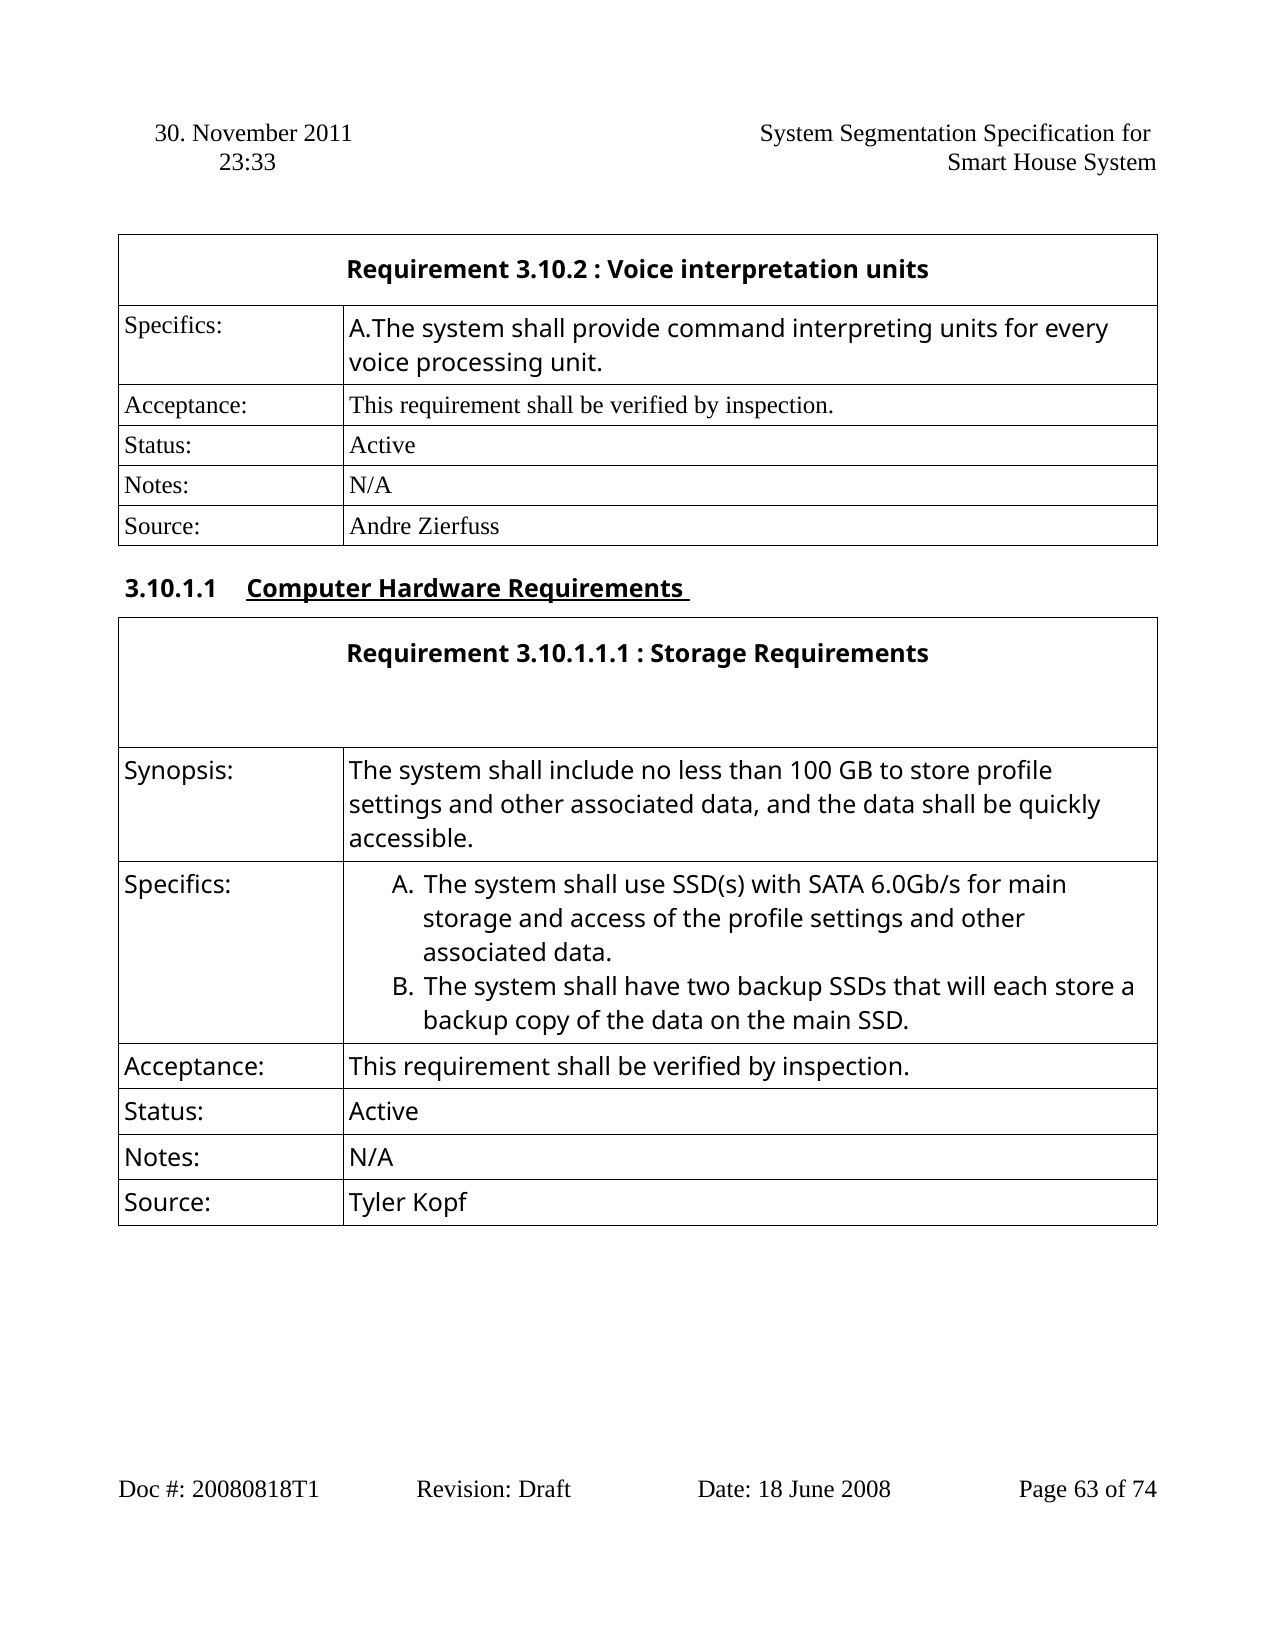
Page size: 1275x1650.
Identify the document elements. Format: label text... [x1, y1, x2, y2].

table_cell Tyler Kopf [344, 1180, 1157, 1225]
table_cell N/A [344, 466, 1157, 505]
table_cell This requirement shall be verified by inspection. [344, 385, 1157, 424]
table_cell Source: [119, 1180, 343, 1225]
table_cell Active [344, 1089, 1157, 1134]
table_header Requirement 3.10.1.1.1 : Storage Requirements [119, 618, 1157, 747]
table_cell Andre Zierfuss [344, 506, 1157, 545]
table_header Requirement 3.10.2 : Voice interpretation units [119, 235, 1157, 304]
table_cell The system shall include no less than 100 GB to store profile settings and other associated data, and the data shall be quickly accessible. [344, 748, 1157, 861]
table_cell This requirement shall be verified by inspection. [344, 1044, 1157, 1088]
table_cell Acceptance: [119, 1044, 343, 1088]
table_cell Status: [119, 426, 343, 465]
table_cell Synopsis: [119, 748, 343, 861]
table_cell Status: [119, 1089, 343, 1134]
table_cell Specifics: [119, 306, 343, 384]
table_cell The system shall use SSD(s) with SATA 6.0Gb/s for main storage and access of the profile settings and other associated data. The system shall have two backup SSDs that will each store a backup copy of the data on the main SSD. [344, 862, 1157, 1042]
table_cell N/A [344, 1135, 1157, 1179]
table_cell Specifics: [119, 862, 343, 1042]
subtitle Computer Hardware Requirements [118, 571, 1157, 604]
table_cell Active [344, 426, 1157, 465]
table_cell Notes: [119, 1135, 343, 1179]
table_cell Notes: [119, 466, 343, 505]
table_cell The system shall provide command interpreting units for every voice processing unit. [344, 306, 1157, 384]
table_cell Source: [119, 506, 343, 545]
table_cell Acceptance: [119, 385, 343, 424]
